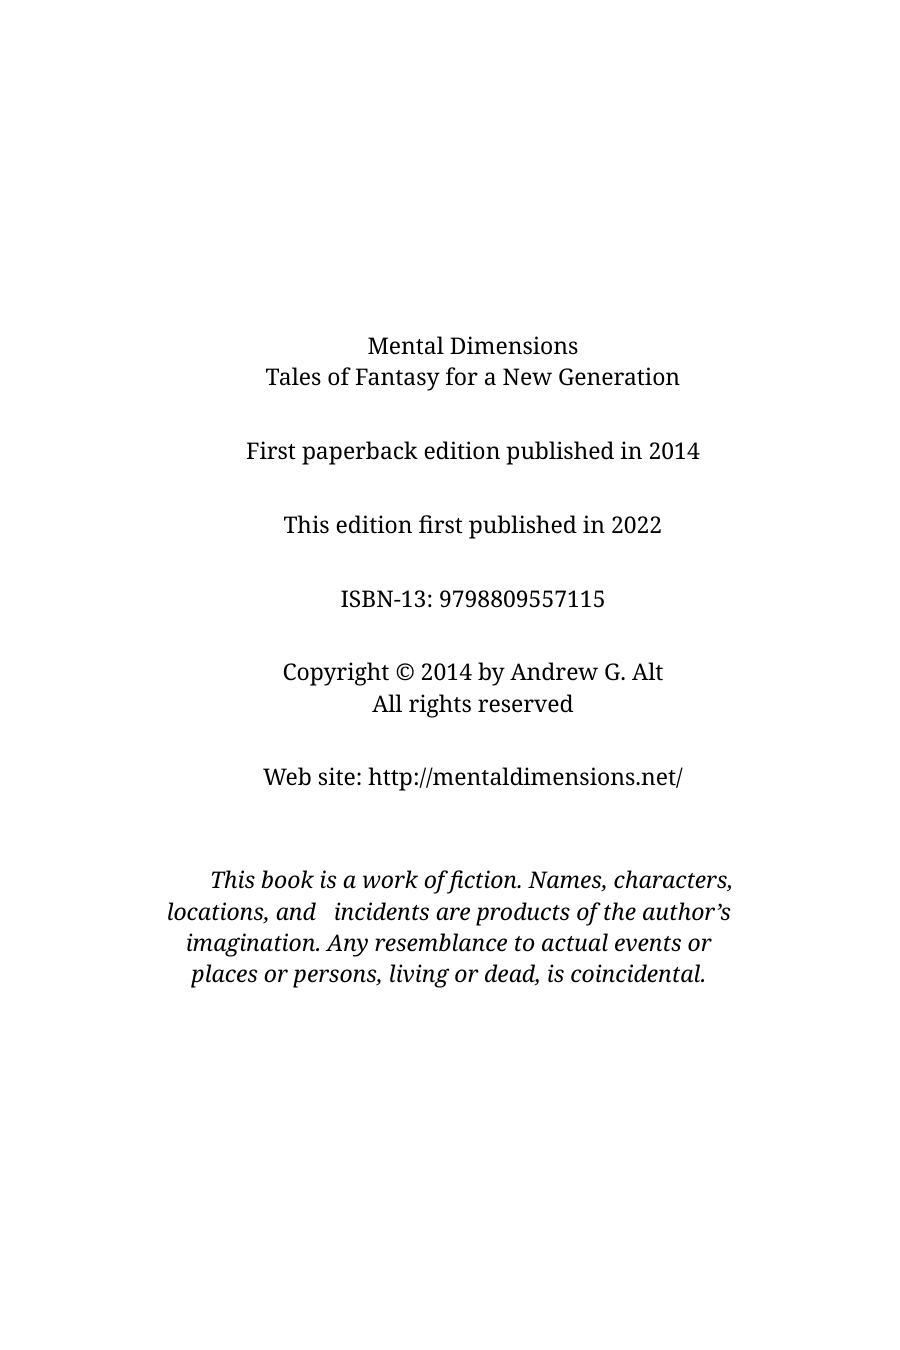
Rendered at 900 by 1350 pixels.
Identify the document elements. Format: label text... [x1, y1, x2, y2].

table_header Mental Dimensions Tales of Fantasy for a New Generation First paperback edition published in 2014 This edition first published in 2022 ISBN-13: 9798809557115 Copyright © 2014 by Andrew G. Alt All rights reserved Web site: http://mentaldimensions.net/ This book is a work of fiction. Names, characters, locations, and incidents are products of the author’s imagination. Any resemblance to actual events or places or persons, living or dead, is coincidental. [150, 330, 750, 989]
